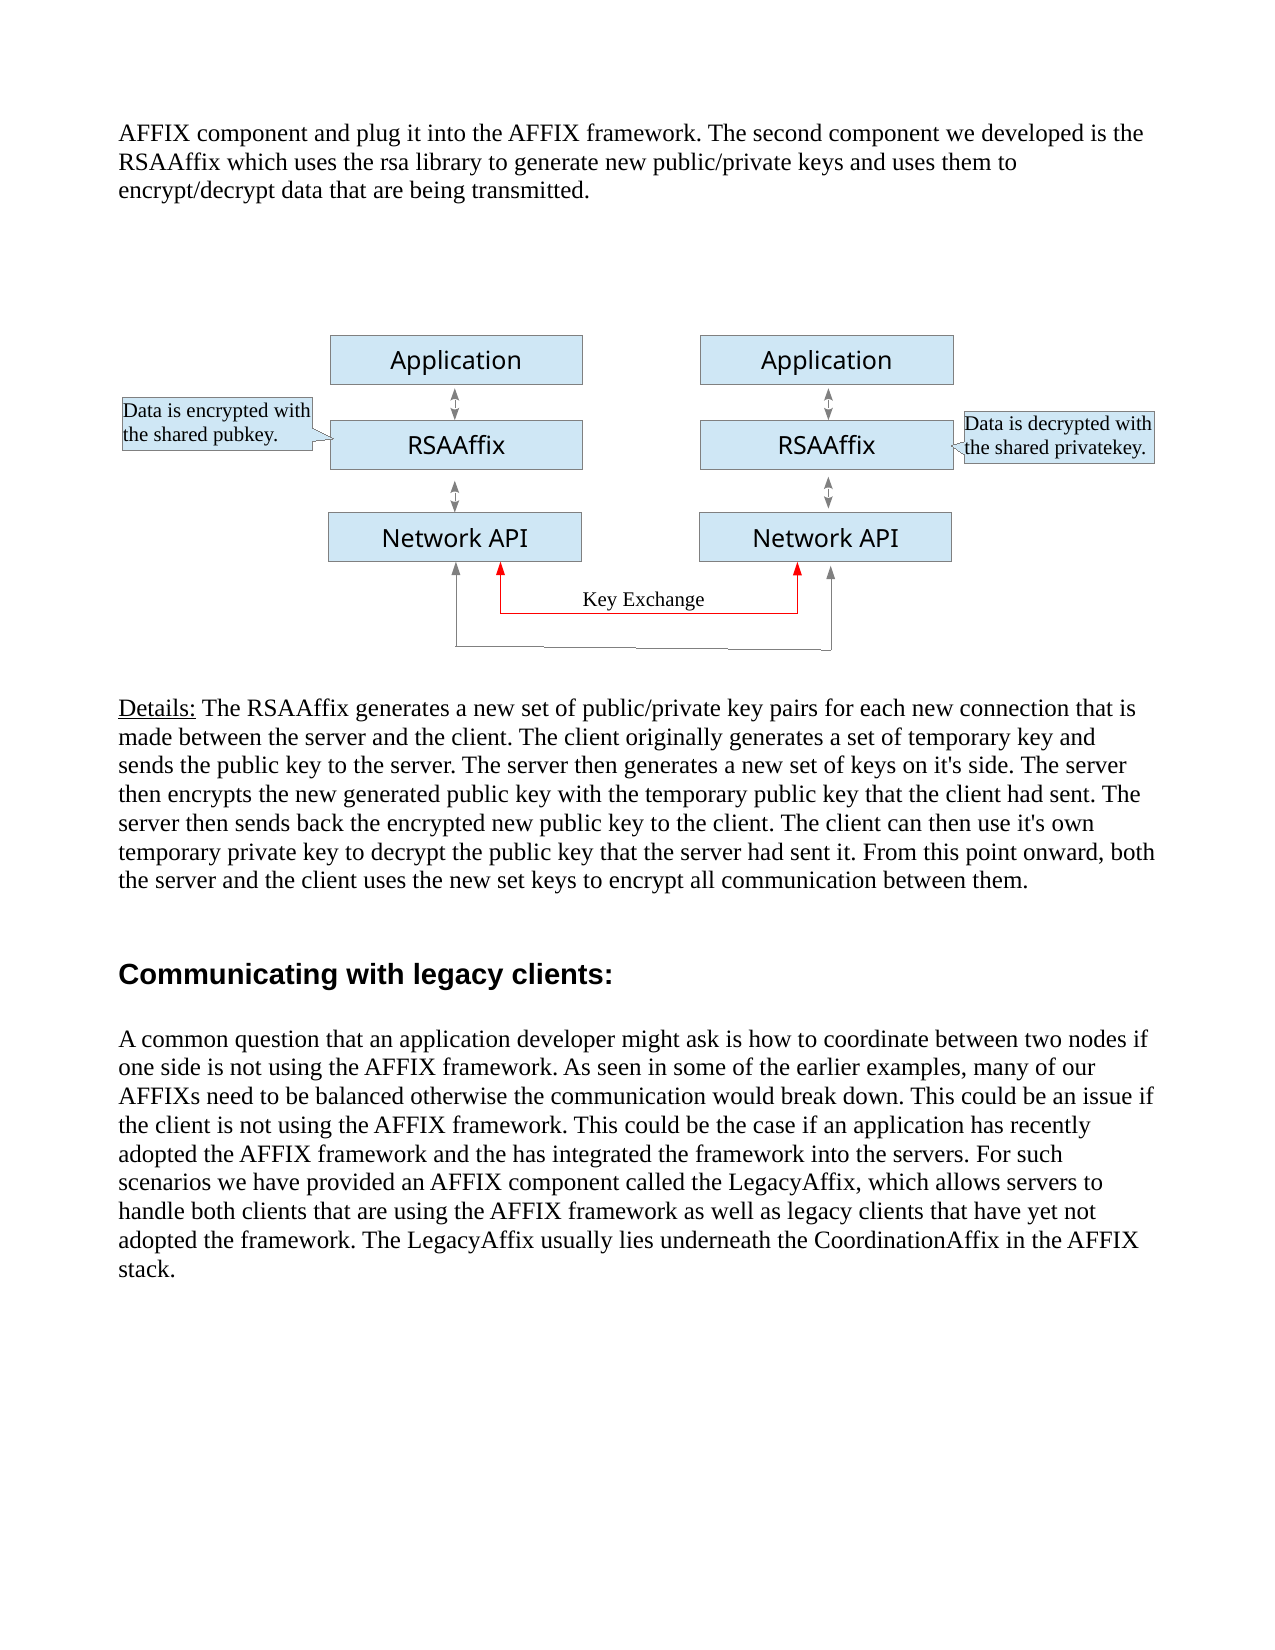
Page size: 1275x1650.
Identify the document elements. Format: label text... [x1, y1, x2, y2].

text A common question that an application developer might ask is how to coordinate between two nodes if one side is not using the AFFIX framework. As seen in some of the earlier examples, many of our AFFIXs need to be balanced otherwise the communication would break down. This could be an issue if the client is not using the AFFIX framework. This could be the case if an application has recently adopted the AFFIX framework and the has integrated the framework into the servers. For such scenarios we have provided an AFFIX component called the LegacyAffix, which allows servers to handle both clients that are using the AFFIX framework as well as legacy clients that have yet not adopted the framework. The LegacyAffix usually lies underneath the CoordinationAffix in the AFFIX stack. [118, 1024, 1157, 1282]
text AFFIX component and plug it into the AFFIX framework. The second component we developed is the RSAAffix which uses the rsa library to generate new public/private keys and uses them to encrypt/decrypt data that are being transmitted. [118, 118, 1157, 204]
text Details: The RSAAffix generates a new set of public/private key pairs for each new connection that is made between the server and the client. The client originally generates a set of temporary key and sends the public key to the server. The server then generates a new set of keys on it's side. The server then encrypts the new generated public key with the temporary public key that the client had sent. The server then sends back the encrypted new public key to the client. The client can then use it's own temporary private key to decrypt the public key that the server had sent it. From this point onward, both the server and the client uses the new set keys to encrypt all communication between them. [118, 693, 1157, 894]
text Communicating with legacy clients: [118, 957, 1157, 990]
